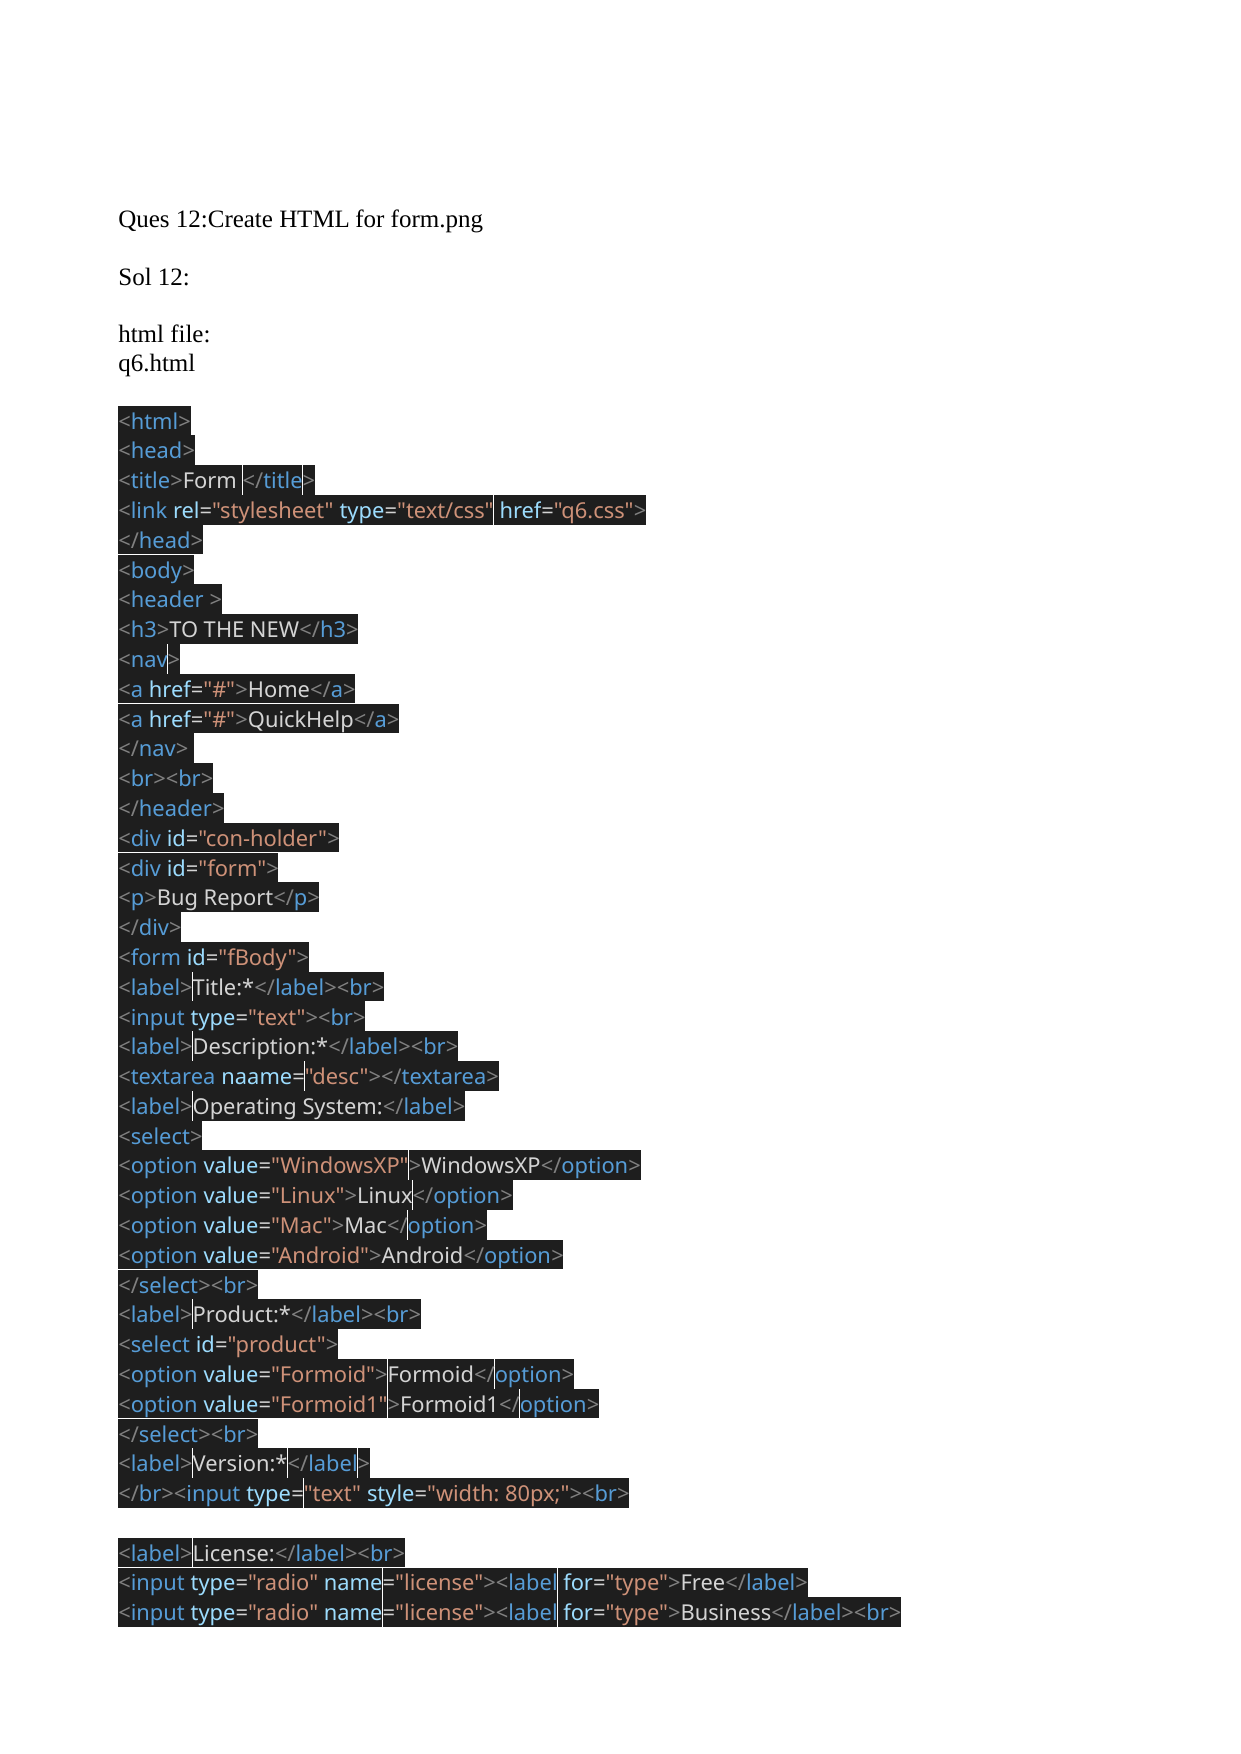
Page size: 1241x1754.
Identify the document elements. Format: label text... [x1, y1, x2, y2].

text <p>Bug Report</p> [118, 882, 1122, 912]
text <select id="product"> [118, 1329, 1122, 1359]
text </nav> [118, 733, 1122, 763]
text <label>Product:*</label><br> [118, 1299, 1122, 1329]
text <br><br> [118, 763, 1122, 793]
text <h3>TO THE NEW</h3> [118, 614, 1122, 644]
text <body> [118, 554, 1122, 584]
text Ques 12:Create HTML for form.png [118, 204, 1122, 233]
text <label>License:</label><br> [118, 1538, 1122, 1567]
text <a href="#">QuickHelp</a> [118, 703, 1122, 733]
text <label>Operating System:</label> [118, 1091, 1122, 1121]
text </head> [118, 525, 1122, 554]
text <label>Version:*</label> [118, 1448, 1122, 1478]
text <label>Title:*</label><br> [118, 972, 1122, 1001]
text <form id="fBody"> [118, 942, 1122, 972]
text <link rel="stylesheet" type="text/css" href="q6.css"> [118, 495, 1122, 525]
text <div id="con-holder"> [118, 823, 1122, 852]
text </header> [118, 793, 1122, 823]
text <head> [118, 435, 1122, 465]
text Sol 12: [118, 262, 1122, 291]
text </br><input type="text" style="width: 80px;"><br> [118, 1478, 1122, 1508]
text <option value="Android">Android</option> [118, 1240, 1122, 1269]
text </select><br> [118, 1269, 1122, 1299]
text <label>Description:*</label><br> [118, 1031, 1122, 1061]
text <input type="radio" name="license"><label for="type">Business</label><br> [118, 1597, 1122, 1627]
text <html> [118, 406, 1122, 435]
text <option value="Formoid1">Formoid1</option> [118, 1389, 1122, 1418]
text q6.html [118, 348, 1122, 377]
text <textarea naame="desc"></textarea> [118, 1061, 1122, 1091]
text <nav> [118, 644, 1122, 674]
text <option value="Formoid">Formoid</option> [118, 1359, 1122, 1389]
text <select> [118, 1121, 1122, 1150]
text <input type="radio" name="license"><label for="type">Free</label> [118, 1567, 1122, 1597]
text <title>Form </title> [118, 465, 1122, 495]
text <input type="text"><br> [118, 1001, 1122, 1031]
text html file: [118, 319, 1122, 348]
text <div id="form"> [118, 852, 1122, 882]
text <option value="WindowsXP">WindowsXP</option> [118, 1150, 1122, 1180]
text <a href="#">Home</a> [118, 674, 1122, 703]
text </select><br> [118, 1418, 1122, 1448]
text </div> [118, 912, 1122, 942]
text <option value="Mac">Mac</option> [118, 1210, 1122, 1240]
text <header > [118, 584, 1122, 614]
text <option value="Linux">Linux</option> [118, 1180, 1122, 1210]
